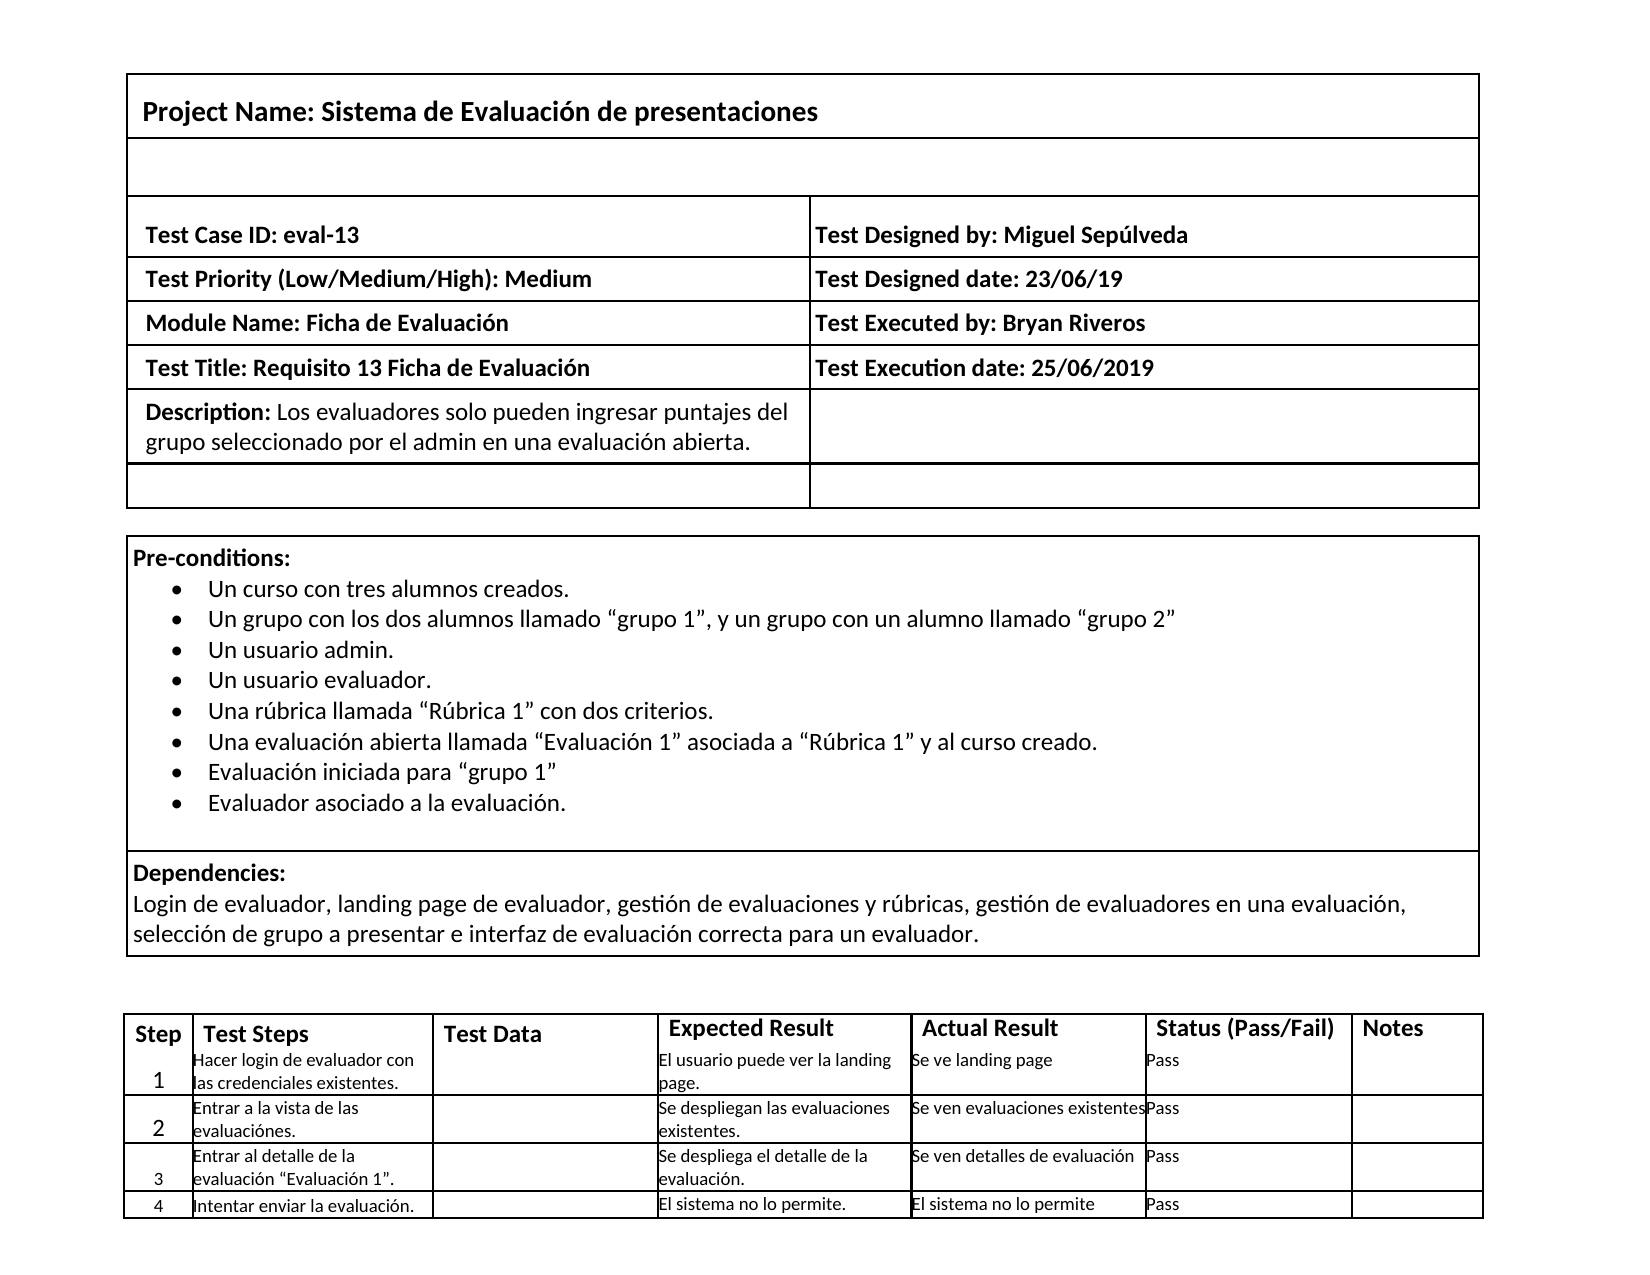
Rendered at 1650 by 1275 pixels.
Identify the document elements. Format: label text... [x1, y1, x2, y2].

table_cell Test Execution date: 25/06/2019 [811, 346, 1478, 388]
table_cell [810, 509, 1479, 535]
table_header Expected Result [659, 1015, 910, 1048]
table_cell Pass [1147, 1048, 1351, 1094]
table_cell Test Case ID: eval-13 [128, 197, 809, 256]
table_header Step [125, 1015, 192, 1048]
table_cell Test Designed by: Miguel Sepúlveda [811, 197, 1478, 256]
table_cell 4 [125, 1192, 192, 1217]
table_cell [434, 1048, 657, 1094]
table_cell Description: Los evaluadores solo pueden ingresar puntajes del grupo seleccionado por el admin en una evaluación abierta. [128, 390, 809, 462]
table_cell El usuario puede ver la landing page. [659, 1048, 910, 1094]
table_header Actual Result [913, 1015, 1145, 1048]
table_cell Hacer login de evaluador con las credenciales existentes. [194, 1048, 432, 1094]
table_cell [434, 1096, 657, 1142]
table_cell Se ve landing page [913, 1048, 1145, 1094]
table_cell [1353, 1192, 1482, 1217]
table_cell El sistema no lo permite. [659, 1192, 910, 1217]
table_cell [127, 509, 809, 535]
table_cell Entrar al detalle de la evaluación “Evaluación 1”. [194, 1144, 432, 1189]
table_cell [434, 1192, 657, 1217]
table_cell [1353, 1144, 1482, 1189]
table_cell [1353, 1048, 1482, 1094]
table_cell [128, 465, 809, 507]
table_cell Se ven evaluaciones existentes [913, 1096, 1145, 1142]
table_cell [1353, 1096, 1482, 1142]
table_cell Pass [1147, 1096, 1351, 1142]
table_cell Se despliega el detalle de la evaluación. [659, 1144, 910, 1189]
table_cell Se ven detalles de evaluación [913, 1144, 1145, 1189]
table_cell [811, 465, 1478, 507]
table_cell [128, 139, 1478, 195]
table_cell [434, 1144, 657, 1189]
table_cell Test Priority (Low/Medium/High): Medium [128, 258, 809, 300]
table_cell Se despliegan las evaluaciones existentes. [659, 1096, 910, 1142]
table_cell 1 [125, 1048, 192, 1094]
table_cell [811, 390, 1478, 462]
table_cell Pass [1147, 1192, 1351, 1217]
table_cell Test Designed date: 23/06/19 [811, 258, 1478, 300]
table_cell Dependencies: Login de evaluador, landing page de evaluador, gestión de evaluaciones y rúbricas, gestión de evaluadores en una evaluación, selección de grupo a presentar e interfaz de evaluación correcta para un evaluador. [128, 852, 1478, 955]
table_header Test Data [434, 1015, 657, 1048]
table_cell Pre-conditions: Un curso con tres alumnos creados. Un grupo con los dos alumnos llamado “grupo 1”, y un grupo con un alumno llamado “grupo 2” Un usuario admin. Un usuario evaluador. Una rúbrica llamada “Rúbrica 1” con dos criterios. Una evaluación abierta llamada “Evaluación 1” asociada a “Rúbrica 1” y al curso creado. Evaluación iniciada para “grupo 1” Evaluador asociado a la evaluación. [128, 537, 1478, 849]
table_cell El sistema no lo permite [913, 1192, 1145, 1217]
table_cell 2 [125, 1096, 192, 1142]
table_cell Intentar enviar la evaluación. [194, 1192, 432, 1217]
table_cell Module Name: Ficha de Evaluación [128, 302, 809, 344]
table_cell Pass [1147, 1144, 1351, 1189]
table_cell Test Executed by: Bryan Riveros [811, 302, 1478, 344]
table_header Test Steps [194, 1015, 432, 1048]
table_header Status (Pass/Fail) [1147, 1015, 1351, 1048]
table_header Notes [1353, 1015, 1482, 1048]
table_cell Test Title: Requisito 13 Ficha de Evaluación [128, 346, 809, 388]
table_cell Entrar a la vista de las evaluaciónes. [194, 1096, 432, 1142]
table_header Project Name: Sistema de Evaluación de presentaciones [128, 75, 1478, 137]
table_cell 3 [125, 1144, 192, 1189]
